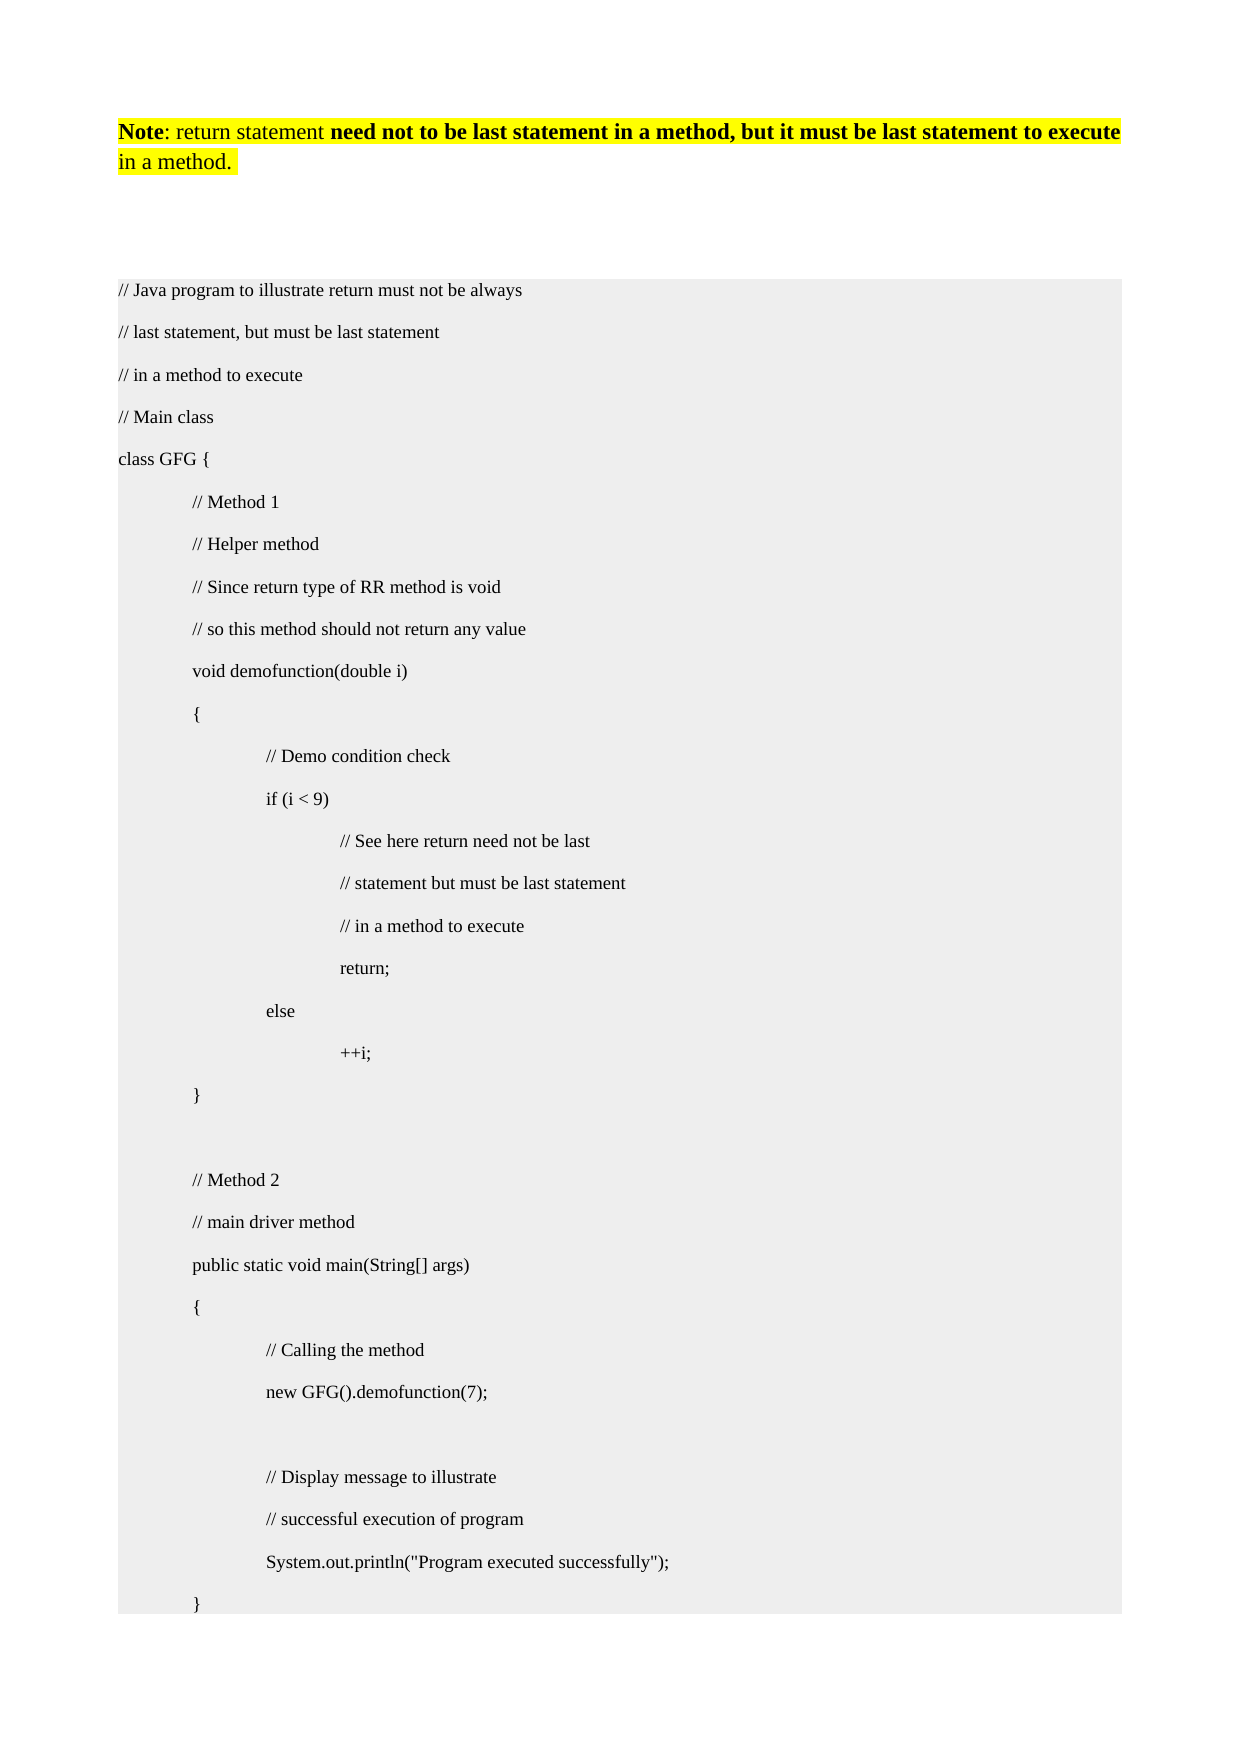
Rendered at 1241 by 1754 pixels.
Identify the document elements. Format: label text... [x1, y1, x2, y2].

text // Method 1 [118, 491, 1122, 512]
text { [118, 1296, 1122, 1318]
text // Method 2 [118, 1169, 1122, 1191]
text class GFG { [118, 448, 1122, 470]
text System.out.println("Program executed successfully"); [118, 1551, 1122, 1572]
text // last statement, but must be last statement [118, 321, 1122, 343]
text ++i; [118, 1042, 1122, 1063]
text return; [118, 957, 1122, 979]
text // main driver method [118, 1211, 1122, 1233]
text // Demo condition check [118, 745, 1122, 767]
text // See here return need not be last [118, 830, 1122, 851]
text // successful execution of program [118, 1508, 1122, 1530]
text } [118, 1084, 1122, 1106]
text // Helper method [118, 533, 1122, 555]
text { [118, 703, 1122, 724]
text // in a method to execute [118, 915, 1122, 936]
text if (i < 9) [118, 787, 1122, 809]
text // Calling the method [118, 1339, 1122, 1360]
text // statement but must be last statement [118, 872, 1122, 894]
text // Main class [118, 406, 1122, 427]
text Note: return statement need not to be last statement in a method, but it must be last statement to execute in a method. [118, 118, 1122, 175]
text new GFG().demofunction(7); [118, 1381, 1122, 1403]
text // in a method to execute [118, 363, 1122, 385]
text public static void main(String[] args) [118, 1254, 1122, 1275]
text // Display message to illustrate [118, 1466, 1122, 1487]
text // so this method should not return any value [118, 618, 1122, 639]
text // Since return type of RR method is void [118, 576, 1122, 597]
text } [118, 1593, 1122, 1614]
text else [118, 999, 1122, 1021]
text // Java program to illustrate return must not be always [118, 279, 1122, 300]
text void demofunction(double i) [118, 660, 1122, 682]
